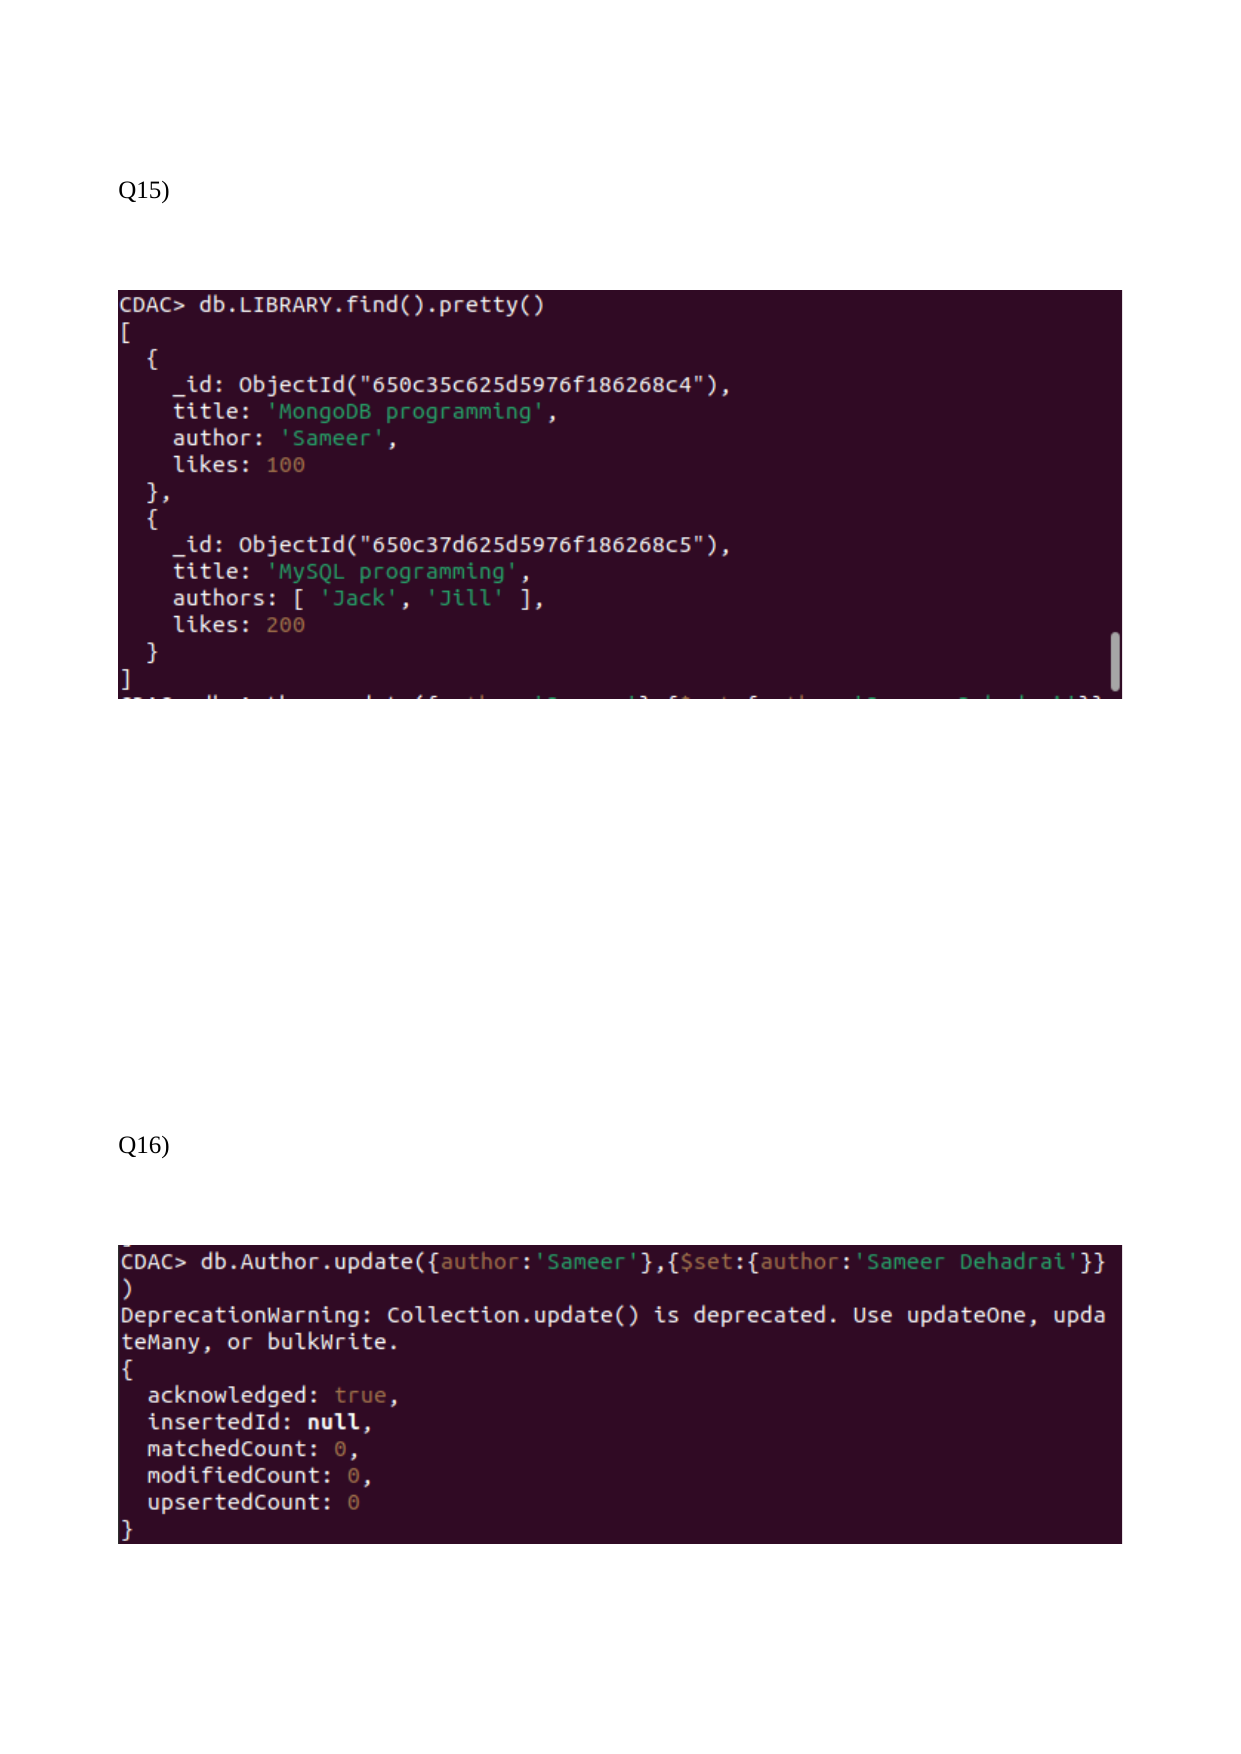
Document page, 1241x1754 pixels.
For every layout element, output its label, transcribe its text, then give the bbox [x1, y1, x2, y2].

picture [118, 290, 1123, 699]
text Q15) [118, 176, 1122, 262]
text Q16) [118, 1130, 1122, 1216]
picture [118, 1245, 1123, 1544]
